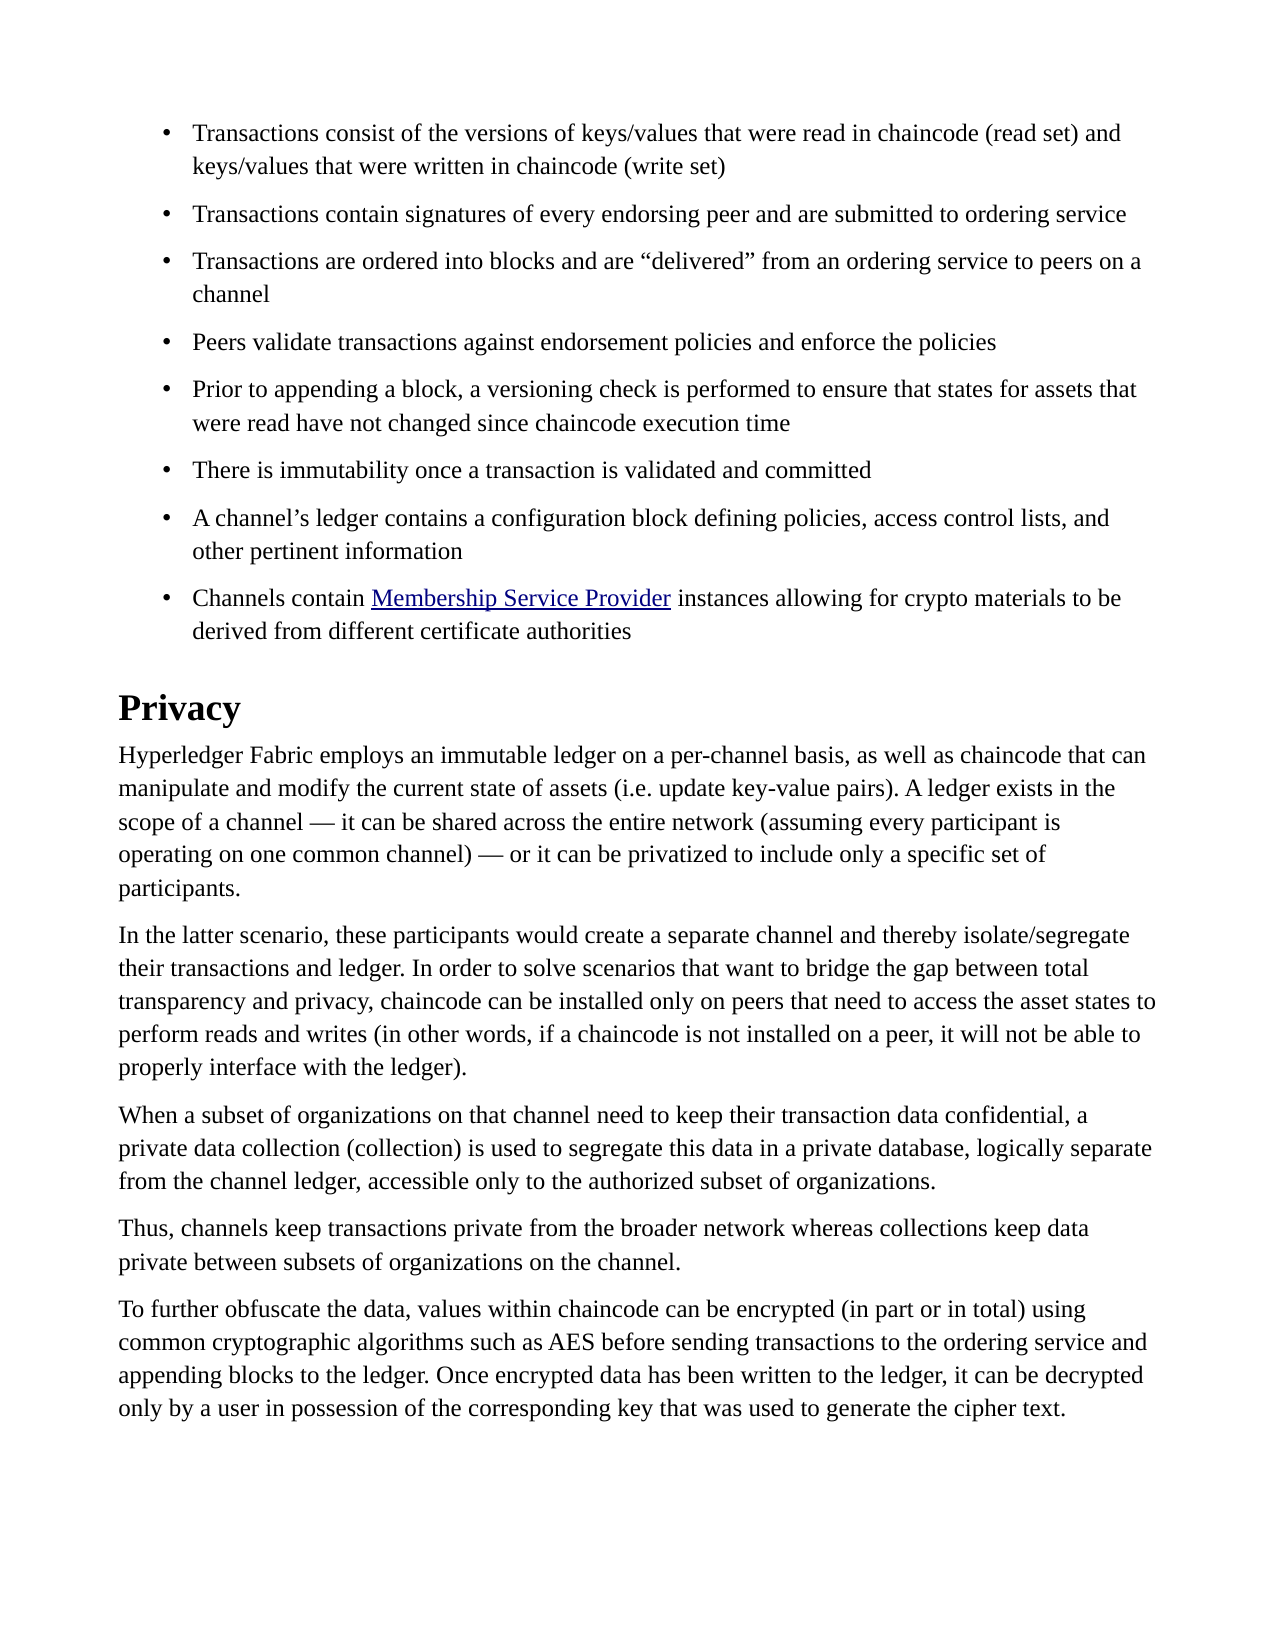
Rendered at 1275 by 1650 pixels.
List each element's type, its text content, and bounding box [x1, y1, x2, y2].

list Prior to appending a block, a versioning check is performed to ensure that states for assets that were read have not changed since chaincode execution time [162, 374, 1157, 436]
text When a subset of organizations on that channel need to keep their transaction data confidential, a private data collection (collection) is used to segregate this data in a private database, logically separate from the channel ledger, accessible only to the authorized subset of organizations. [118, 1100, 1157, 1195]
list Transactions consist of the versions of keys/values that were read in chaincode (read set) and keys/values that were written in chaincode (write set) [162, 118, 1157, 180]
subtitle Privacy [118, 685, 1157, 728]
text Thus, channels keep transactions private from the broader network whereas collections keep data private between subsets of organizations on the channel. [118, 1213, 1157, 1275]
text Hyperledger Fabric employs an immutable ledger on a per-channel basis, as well as chaincode that can manipulate and modify the current state of assets (i.e. update key-value pairs). A ledger exists in the scope of a channel — it can be shared across the entire network (assuming every participant is operating on one common channel) — or it can be privatized to include only a specific set of participants. [118, 741, 1157, 901]
list A channel’s ledger contains a configuration block defining policies, access control lists, and other pertinent information [162, 503, 1157, 564]
list Transactions contain signatures of every endorsing peer and are submitted to ordering service [162, 199, 1157, 227]
list Transactions are ordered into blocks and are “delivered” from an ordering service to peers on a channel [162, 246, 1157, 308]
text To further obfuscate the data, values within chaincode can be encrypted (in part or in total) using common cryptographic algorithms such as AES before sending transactions to the ordering service and appending blocks to the ledger. Once encrypted data has been written to the ledger, it can be decrypted only by a user in possession of the corresponding key that was used to generate the cipher text. [118, 1294, 1157, 1422]
list Peers validate transactions against endorsement policies and enforce the policies [162, 327, 1157, 356]
text In the latter scenario, these participants would create a separate channel and thereby isolate/segregate their transactions and ledger. In order to solve scenarios that want to bridge the gap between total transparency and privacy, chaincode can be installed only on peers that need to access the asset states to perform reads and writes (in other words, if a chaincode is not installed on a peer, it will not be able to properly interface with the ledger). [118, 920, 1157, 1081]
list There is immutability once a transaction is validated and committed [162, 455, 1157, 484]
list Channels contain Membership Service Provider instances allowing for crypto materials to be derived from different certificate authorities [162, 583, 1157, 645]
